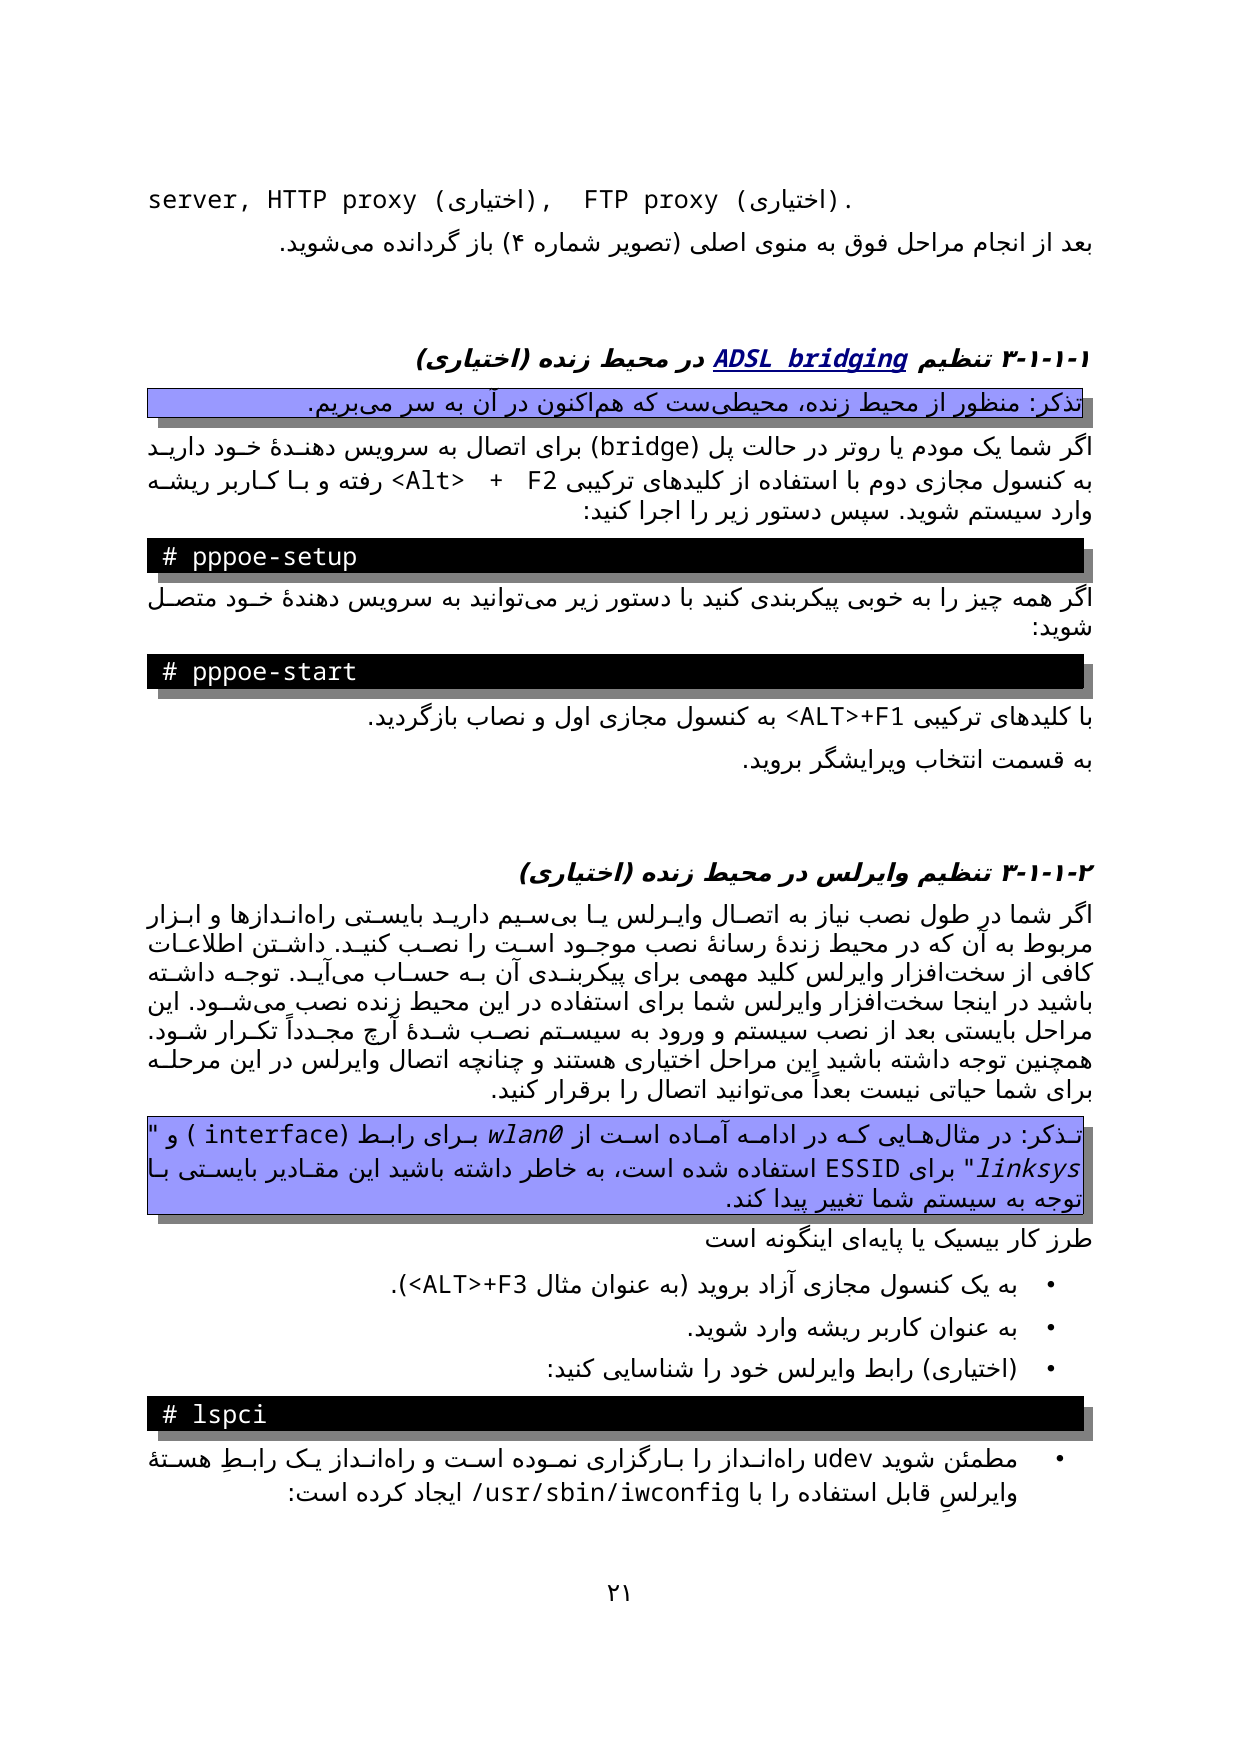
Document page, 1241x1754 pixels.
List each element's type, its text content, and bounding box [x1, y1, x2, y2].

list به یک کنسول مجازی آزاد بروید (به عنوان مثال ‎<ALT>+F3). [147, 1266, 1056, 1300]
list مطمئن شوید udev راه‌انداز را بارگزاری نموده است و راه‌انداز یک رابطِ هستهٔ وایرلسِ قابل استفاده را با ‎/usr/sbin/iwconfig ایجاد کرده است: [147, 1441, 1056, 1509]
text با کلید‌های ترکیبی ‎<ALT>+F1 به کنسول مجازی اول و نصاب بازگردید. [147, 699, 1093, 733]
text بعد از انجام مراحل فوق به منوی اصلی (تصویر شماره ۴) باز گردانده می‌شوید. [147, 228, 1093, 257]
text اگر شما در طول نصب نیاز به اتصال وایرلس یا بی‌سیم دارید بایستی راه‌انداز‌ها و ابزار مربوط به آن که در محیط زندهٔ رسانهٔ نصب موجود است را نصب کنید. داشتن اطلاعات کافی از سخت‌افزار وایرلس کلید مهمی برای پیکربندی آن به حساب می‌آید. توجه داشته باشید در اینجا سخت‌افزار وایرلس شما برای استفاده در این محیط زنده نصب می‌شود. این مراحل بایستی بعد از نصب سیستم و ورود به سیستم نصب شدهٔ آرچ مجدداً تکرار شود. همچنین توجه داشته باشید این مراحل اختیاری هستند و چنانچه اتصال وایرلس در این مرحله برای شما حیاتی نیست بعداً می‌توانید اتصال را برقرار کنید. [147, 900, 1093, 1104]
list (اختیاری) رابط وایرلس خود را شناسایی کنید: [147, 1354, 1056, 1384]
subtitle ۳-۱-۱-۱ تنظیم ADSL bridging در محیط زنده (اختیاری) [147, 341, 1093, 375]
subtitle ۳-۱-۱-۲ تنظیم وایرلس در محیط زنده (اختیاری) [147, 858, 1093, 887]
list به عنوان کاربر ریشه وارد شوید. [147, 1313, 1056, 1342]
text به قسمت انتخاب ویرایشگر بروید. [147, 745, 1093, 774]
text static IP address, netmask, broadcast (اختیاری), gateway, DNS server, HTTP proxy (اختیاری), FTP proxy (اختیاری). [147, 181, 1093, 216]
text اگر شما یک مودم یا روتر در حالت پل (bridge) برای اتصال به سرویس دهندهٔ خود دارید به کنسول مجازی دوم با استفاده از کلید‌های ترکیبی ‎<Alt> + F2 رفته و با کاربر ریشه وارد سیستم شوید. سپس دستور زیر را اجرا کنید: [147, 428, 1093, 526]
text طرز کار بیسیک یا پایه‌ای اینگونه است [147, 1224, 1093, 1254]
text اگر همه‌ چیز را به خوبی پیکربندی کنید با دستور زیر می‌توانید به سرویس دهندهٔ خود متصل شوید: [147, 583, 1093, 641]
